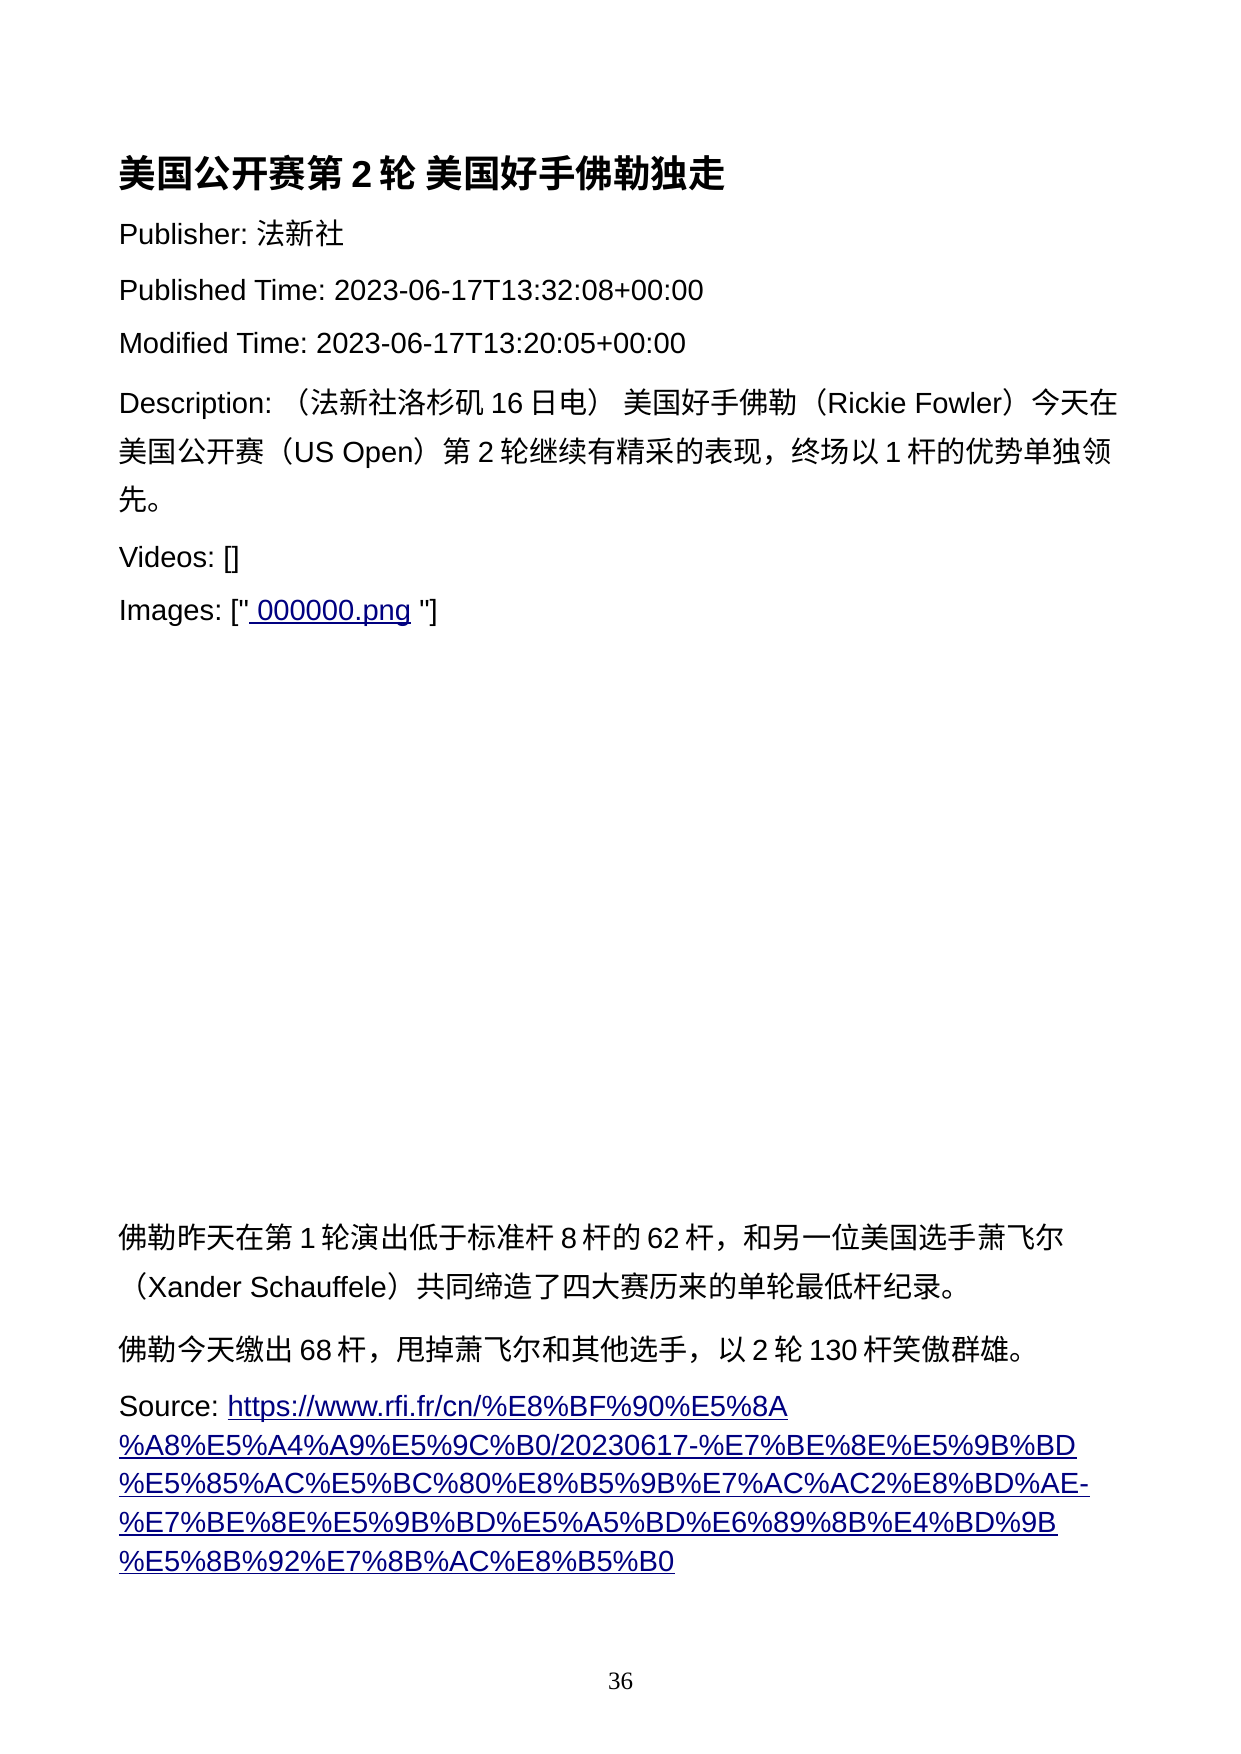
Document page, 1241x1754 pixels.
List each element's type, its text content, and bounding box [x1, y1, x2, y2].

text Publisher: 法新社 [118, 210, 1122, 253]
text Modified Time: 2023-06-17T13:20:05+00:00 [118, 327, 1122, 360]
text 佛勒今天缴出68杆，甩掉萧飞尔和其他选手，以2轮130杆笑傲群雄。 [118, 1326, 1122, 1368]
text Videos: [] [118, 540, 1122, 573]
text Published Time: 2023-06-17T13:32:08+00:00 [118, 273, 1122, 307]
subtitle 美国公开赛第2轮 美国好手佛勒独走 [118, 143, 1122, 198]
text Images: [" 000000.png "] [118, 593, 1122, 627]
text 佛勒昨天在第1轮演出低于标准杆8杆的62杆，和另一位美国选手萧飞尔（Xander Schauffele）共同缔造了四大赛历来的单轮最低杆纪录。 [118, 1214, 1122, 1305]
text Source: https://www.rfi.fr/cn/%E8%BF%90%E5%8A%A8%E5%A4%A9%E5%9C%B0/20230617-%E7%BE%8E%E5%9B%BD%E5%85%AC%E5%BC%80%E8%B5%9B%E7%AC%AC2%E8%BD%AE-%E7%BE%8E%E5%9B%BD%E5%A5%BD%E6%89%8B%E4%BD%9B%E5%8B%92%E7%8B%AC%E8%B5%B0 [118, 1389, 1122, 1577]
text Description: （法新社洛杉矶16日电） 美国好手佛勒（Rickie Fowler）今天在美国公开赛（US Open）第2轮继续有精采的表现，终场以1杆的优势单独领先。 [118, 380, 1122, 519]
